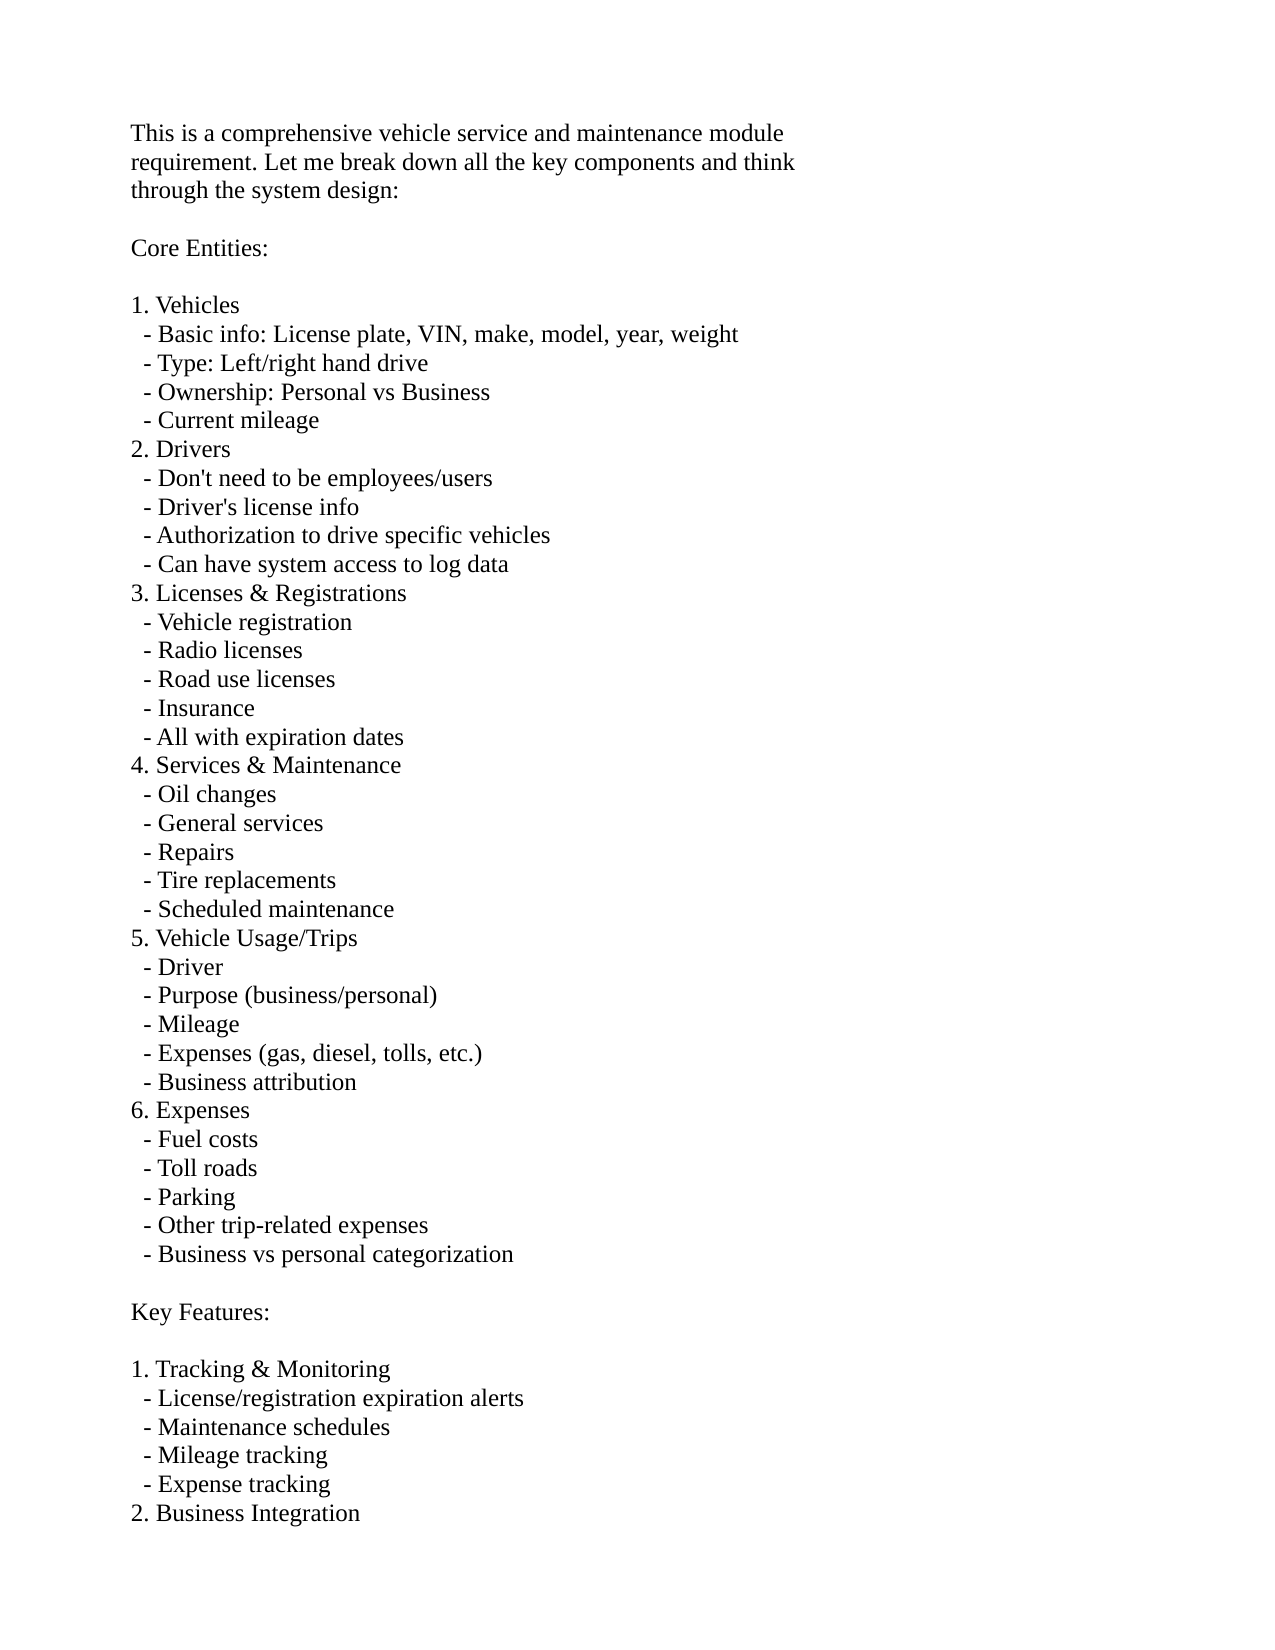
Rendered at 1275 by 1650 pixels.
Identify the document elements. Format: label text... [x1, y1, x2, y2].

text 4. Services & Maintenance [118, 751, 1157, 779]
text - License/registration expiration alerts [118, 1383, 1157, 1412]
text - Fuel costs [118, 1124, 1157, 1153]
text 1. Vehicles [118, 291, 1157, 319]
text Core Entities: [118, 233, 1157, 262]
text - Repairs [118, 837, 1157, 866]
text - Current mileage [118, 406, 1157, 434]
text through the system design: [118, 176, 1157, 204]
text - Don't need to be employees/users [118, 463, 1157, 492]
text - Driver's license info [118, 492, 1157, 521]
text - Road use licenses [118, 664, 1157, 693]
text - Toll roads [118, 1153, 1157, 1182]
text - General services [118, 808, 1157, 837]
text - All with expiration dates [118, 722, 1157, 751]
text Key Features: [118, 1297, 1157, 1326]
text 5. Vehicle Usage/Trips [118, 923, 1157, 952]
text - Expenses (gas, diesel, tolls, etc.) [118, 1038, 1157, 1067]
text - Radio licenses [118, 636, 1157, 664]
text - Business attribution [118, 1067, 1157, 1096]
text - Basic info: License plate, VIN, make, model, year, weight [118, 319, 1157, 348]
text 3. Licenses & Registrations [118, 578, 1157, 607]
text 1. Tracking & Monitoring [118, 1354, 1157, 1383]
text - Tire replacements [118, 866, 1157, 894]
text 6. Expenses [118, 1096, 1157, 1124]
text 2. Drivers [118, 434, 1157, 463]
text This is a comprehensive vehicle service and maintenance module [118, 118, 1157, 147]
text - Vehicle registration [118, 607, 1157, 636]
text - Mileage [118, 1009, 1157, 1038]
text - Expense tracking [118, 1469, 1157, 1498]
text - Type: Left/right hand drive [118, 348, 1157, 377]
text - Purpose (business/personal) [118, 981, 1157, 1009]
text - Parking [118, 1182, 1157, 1211]
text - Can have system access to log data [118, 549, 1157, 578]
text - Mileage tracking [118, 1441, 1157, 1469]
text - Business vs personal categorization [118, 1239, 1157, 1268]
text - Ownership: Personal vs Business [118, 377, 1157, 406]
text requirement. Let me break down all the key components and think [118, 147, 1157, 176]
text 2. Business Integration [118, 1498, 1157, 1527]
text - Maintenance schedules [118, 1412, 1157, 1441]
text - Other trip-related expenses [118, 1211, 1157, 1239]
text - Scheduled maintenance [118, 894, 1157, 923]
text - Authorization to drive specific vehicles [118, 521, 1157, 549]
text - Oil changes [118, 779, 1157, 808]
text - Insurance [118, 693, 1157, 722]
text - Driver [118, 952, 1157, 981]
